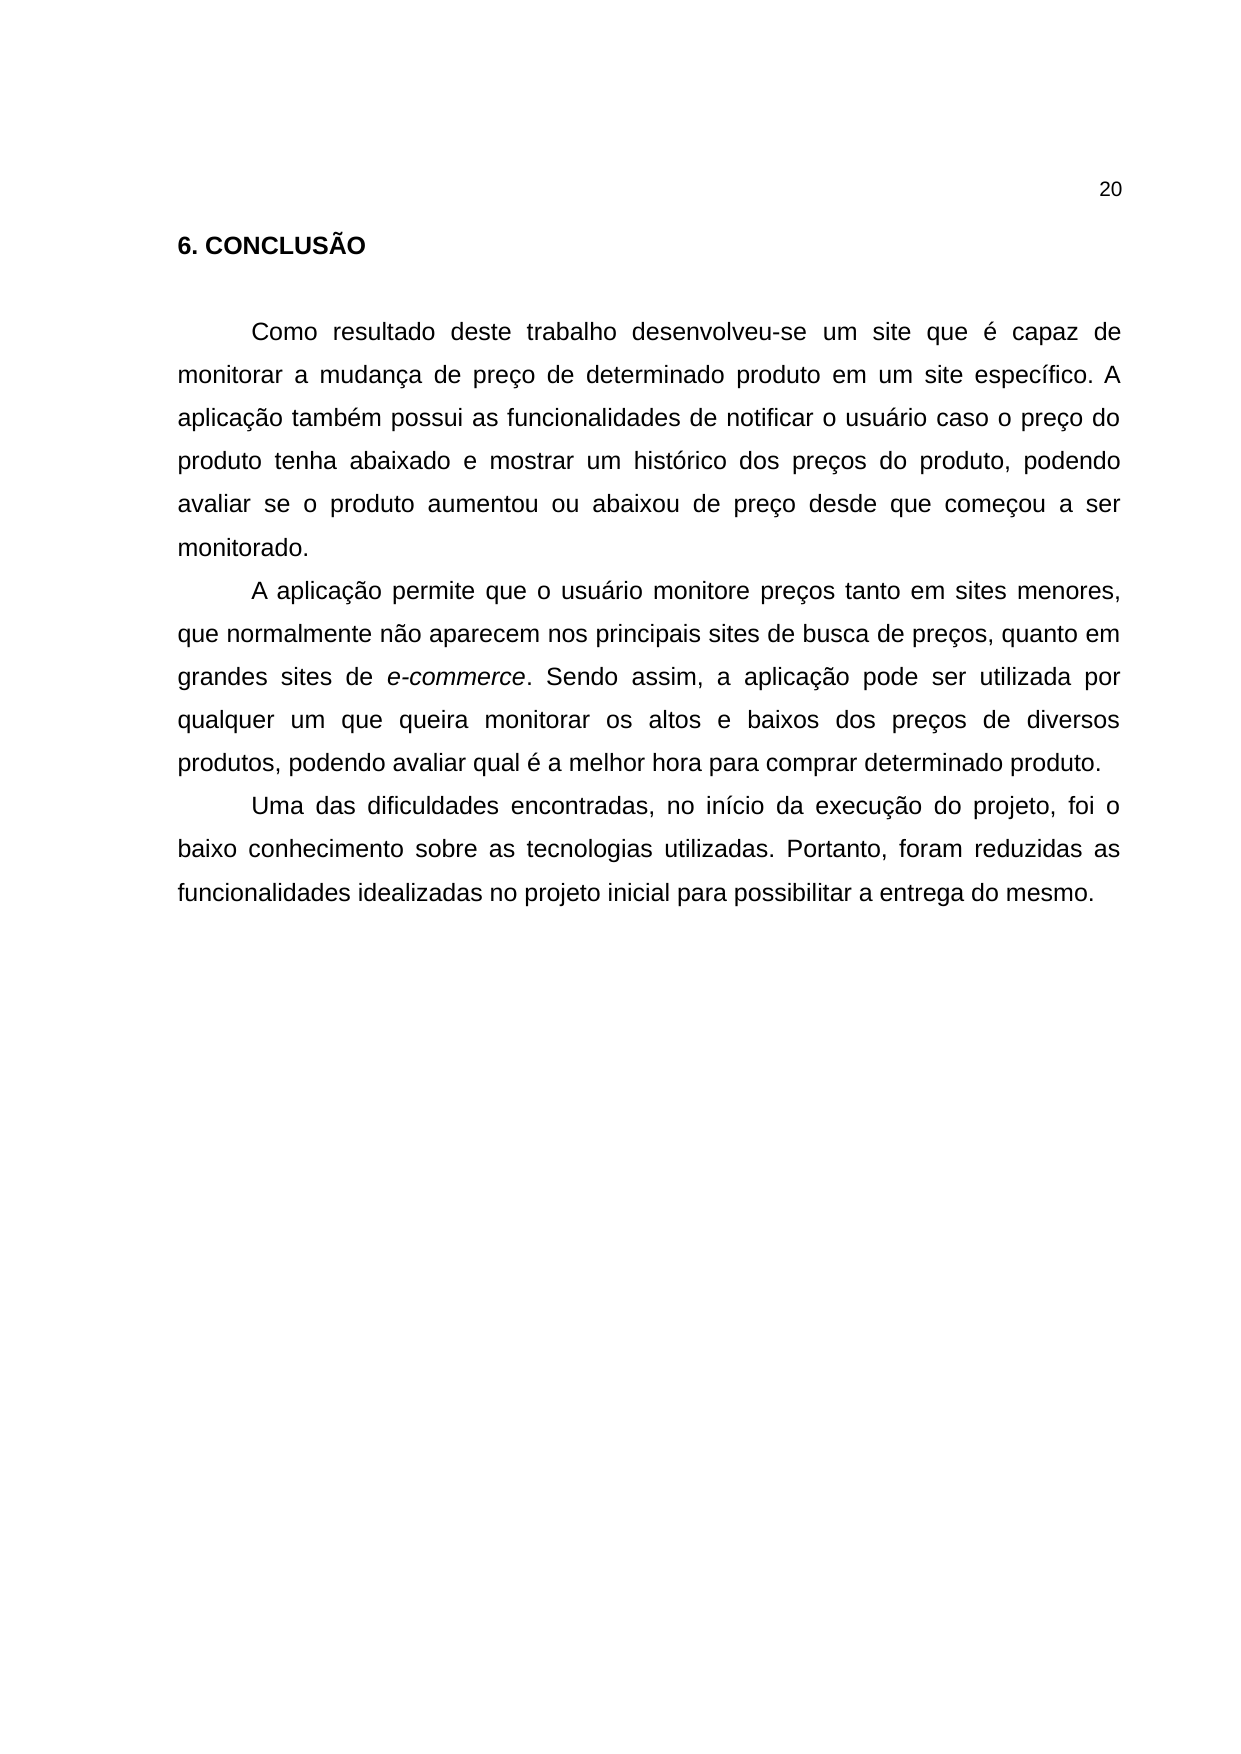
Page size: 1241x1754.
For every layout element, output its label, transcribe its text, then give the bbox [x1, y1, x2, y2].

text Como resultado deste trabalho desenvolveu-se um site que é capaz de monitorar a mudança de preço de determinado produto em um site específico. A aplicação também possui as funcionalidades de notificar o usuário caso o preço do produto tenha abaixado e mostrar um histórico dos preços do produto, podendo avaliar se o produto aumentou ou abaixou de preço desde que começou a ser monitorado. [177, 317, 1122, 561]
text Uma das dificuldades encontradas, no início da execução do projeto, foi o baixo conhecimento sobre as tecnologias utilizadas. Portanto, foram reduzidas as funcionalidades idealizadas no projeto inicial para possibilitar a entrega do mesmo. [177, 791, 1122, 906]
text A aplicação permite que o usuário monitore preços tanto em sites menores, que normalmente não aparecem nos principais sites de busca de preços, quanto em grandes sites de e-commerce. Sendo assim, a aplicação pode ser utilizada por qualquer um que queira monitorar os altos e baixos dos preços de diversos produtos, podendo avaliar qual é a melhor hora para comprar determinado produto. [177, 576, 1122, 777]
subtitle 6. CONCLUSÃO [177, 231, 1122, 259]
